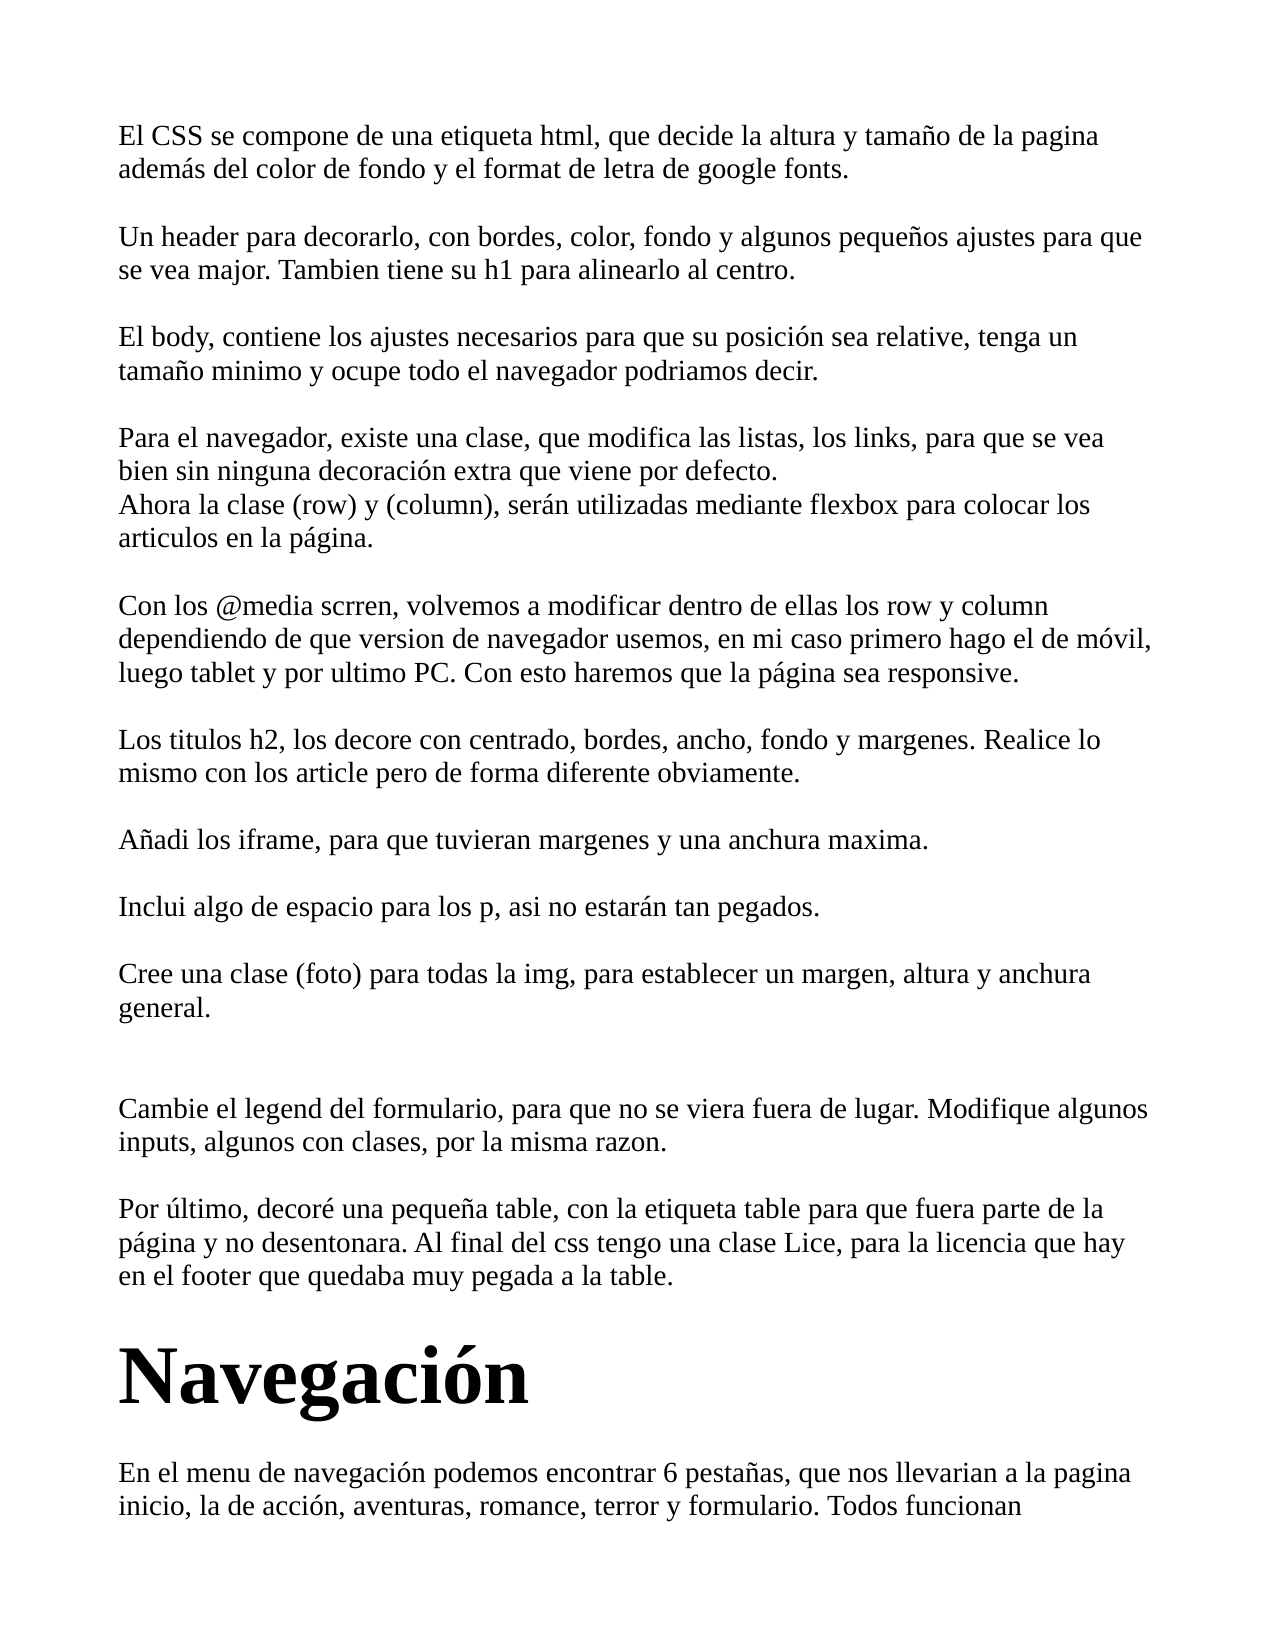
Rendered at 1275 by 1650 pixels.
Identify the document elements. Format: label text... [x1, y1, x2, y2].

text Cree una clase (foto) para todas la img, para establecer un margen, altura y anchura general. [118, 957, 1157, 1024]
text En el menu de navegación podemos encontrar 6 pestañas, que nos llevarian a la pagina inicio, la de acción, aventuras, romance, terror y formulario. Todos funcionan [118, 1455, 1157, 1522]
text El body, contiene los ajustes necesarios para que su posición sea relative, tenga un tamaño minimo y ocupe todo el navegador podriamos decir. [118, 319, 1157, 386]
text El CSS se compone de una etiqueta html, que decide la altura y tamaño de la pagina además del color de fondo y el format de letra de google fonts. [118, 118, 1157, 185]
text Los titulos h2, los decore con centrado, bordes, ancho, fondo y margenes. Realice lo mismo con los article pero de forma diferente obviamente. [118, 722, 1157, 789]
text Ahora la clase (row) y (column), serán utilizadas mediante flexbox para colocar los articulos en la página. [118, 487, 1157, 554]
text Añadi los iframe, para que tuvieran margenes y una anchura maxima. [118, 822, 1157, 856]
text Para el navegador, existe una clase, que modifica las listas, los links, para que se vea bien sin ninguna decoración extra que viene por defecto. [118, 420, 1157, 487]
text Inclui algo de espacio para los p, asi no estarán tan pegados. [118, 889, 1157, 923]
text Con los @media scrren, volvemos a modificar dentro de ellas los row y column dependiendo de que version de navegador usemos, en mi caso primero hago el de móvil, luego tablet y por ultimo PC. Con esto haremos que la página sea responsive. [118, 588, 1157, 688]
text Navegación [118, 1326, 1157, 1421]
text Por último, decoré una pequeña table, con la etiqueta table para que fuera parte de la página y no desentonara. Al final del css tengo una clase Lice, para la licencia que hay en el footer que quedaba muy pegada a la table. [118, 1191, 1157, 1292]
text Cambie el legend del formulario, para que no se viera fuera de lugar. Modifique algunos inputs, algunos con clases, por la misma razon. [118, 1091, 1157, 1158]
text Un header para decorarlo, con bordes, color, fondo y algunos pequeños ajustes para que se vea major. Tambien tiene su h1 para alinearlo al centro. [118, 219, 1157, 286]
